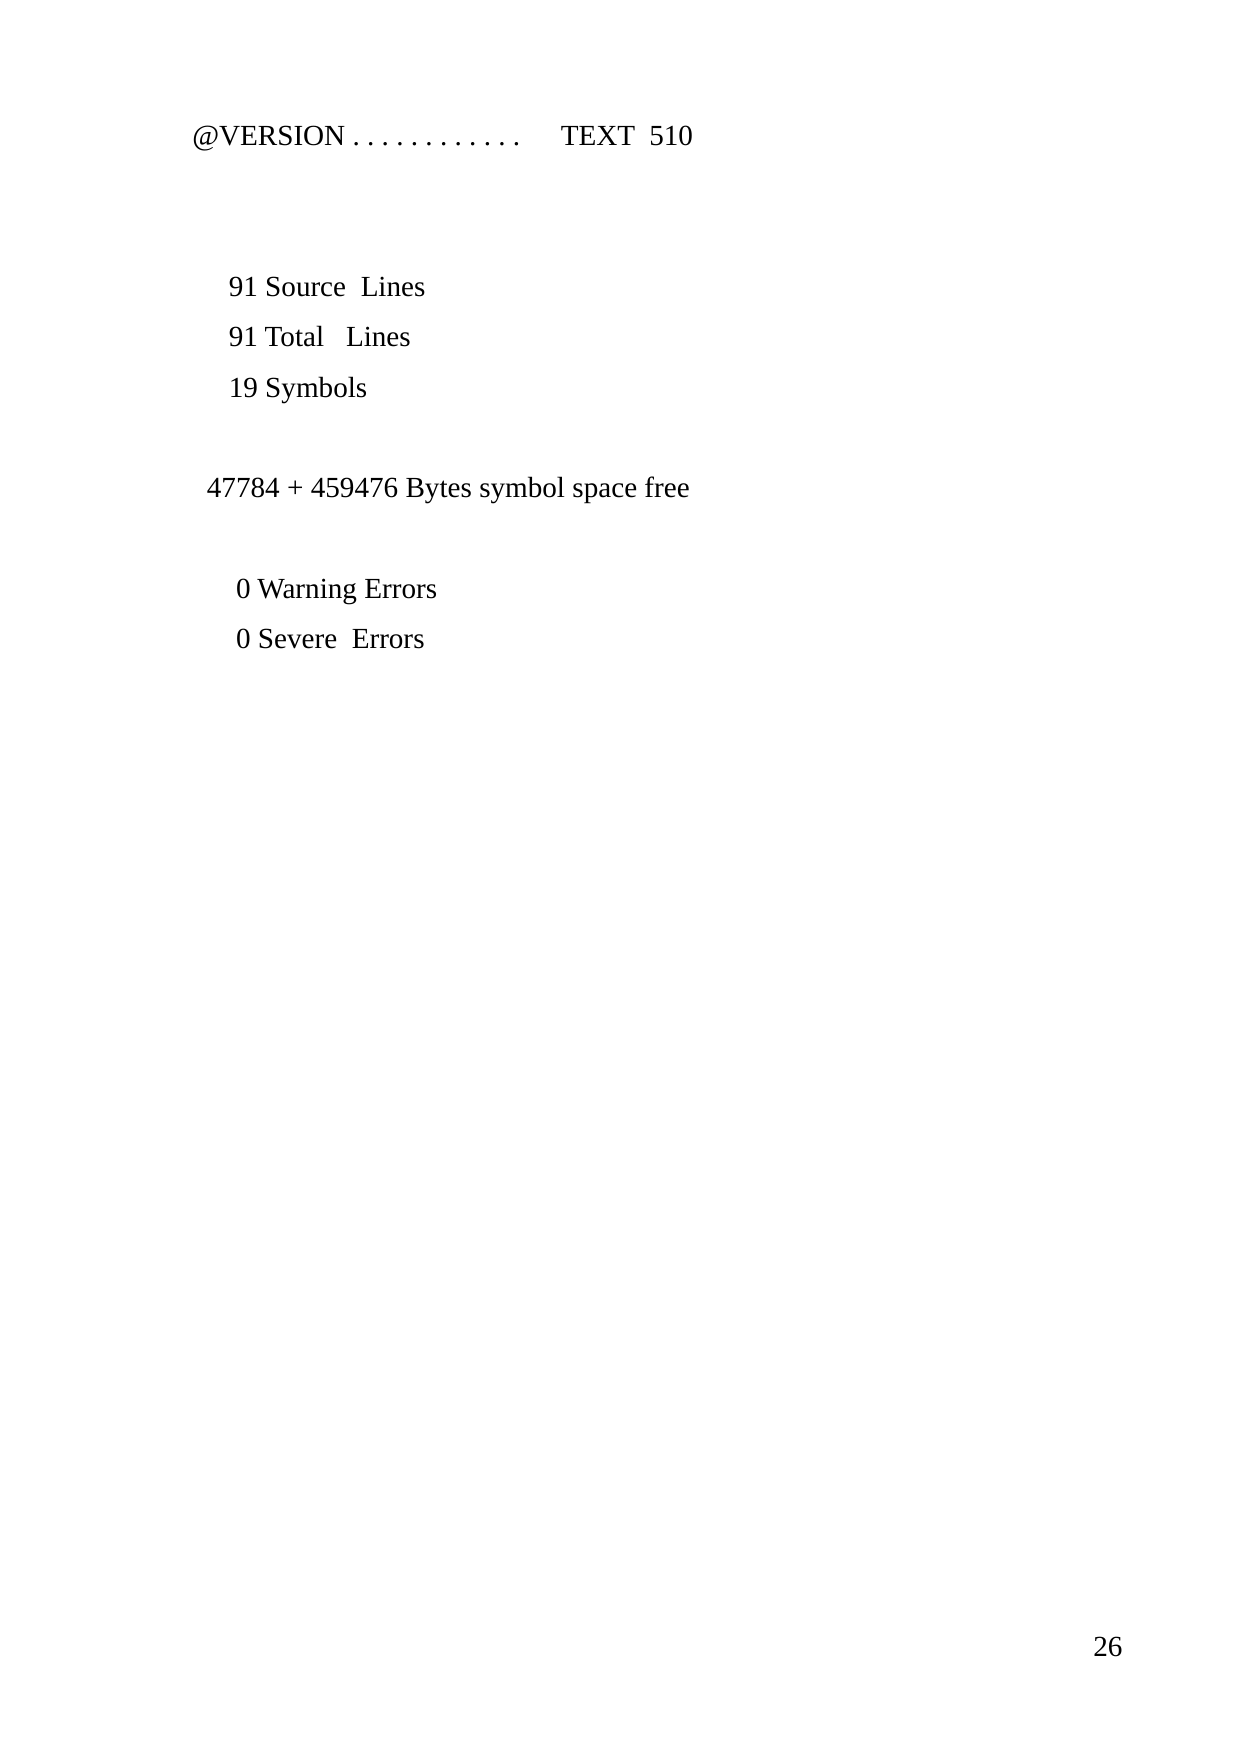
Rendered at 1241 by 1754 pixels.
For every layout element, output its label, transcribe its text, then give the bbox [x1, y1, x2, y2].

text 19 Symbols [118, 370, 1122, 403]
text 47784 + 459476 Bytes symbol space free [118, 470, 1122, 504]
text 0 Warning Errors [118, 571, 1122, 604]
text @VERSION . . . . . . . . . . . . TEXT 510 [118, 118, 1122, 152]
text 91 Total Lines [118, 319, 1122, 353]
text 91 Source Lines [118, 269, 1122, 303]
text 0 Severe Errors [118, 621, 1122, 655]
